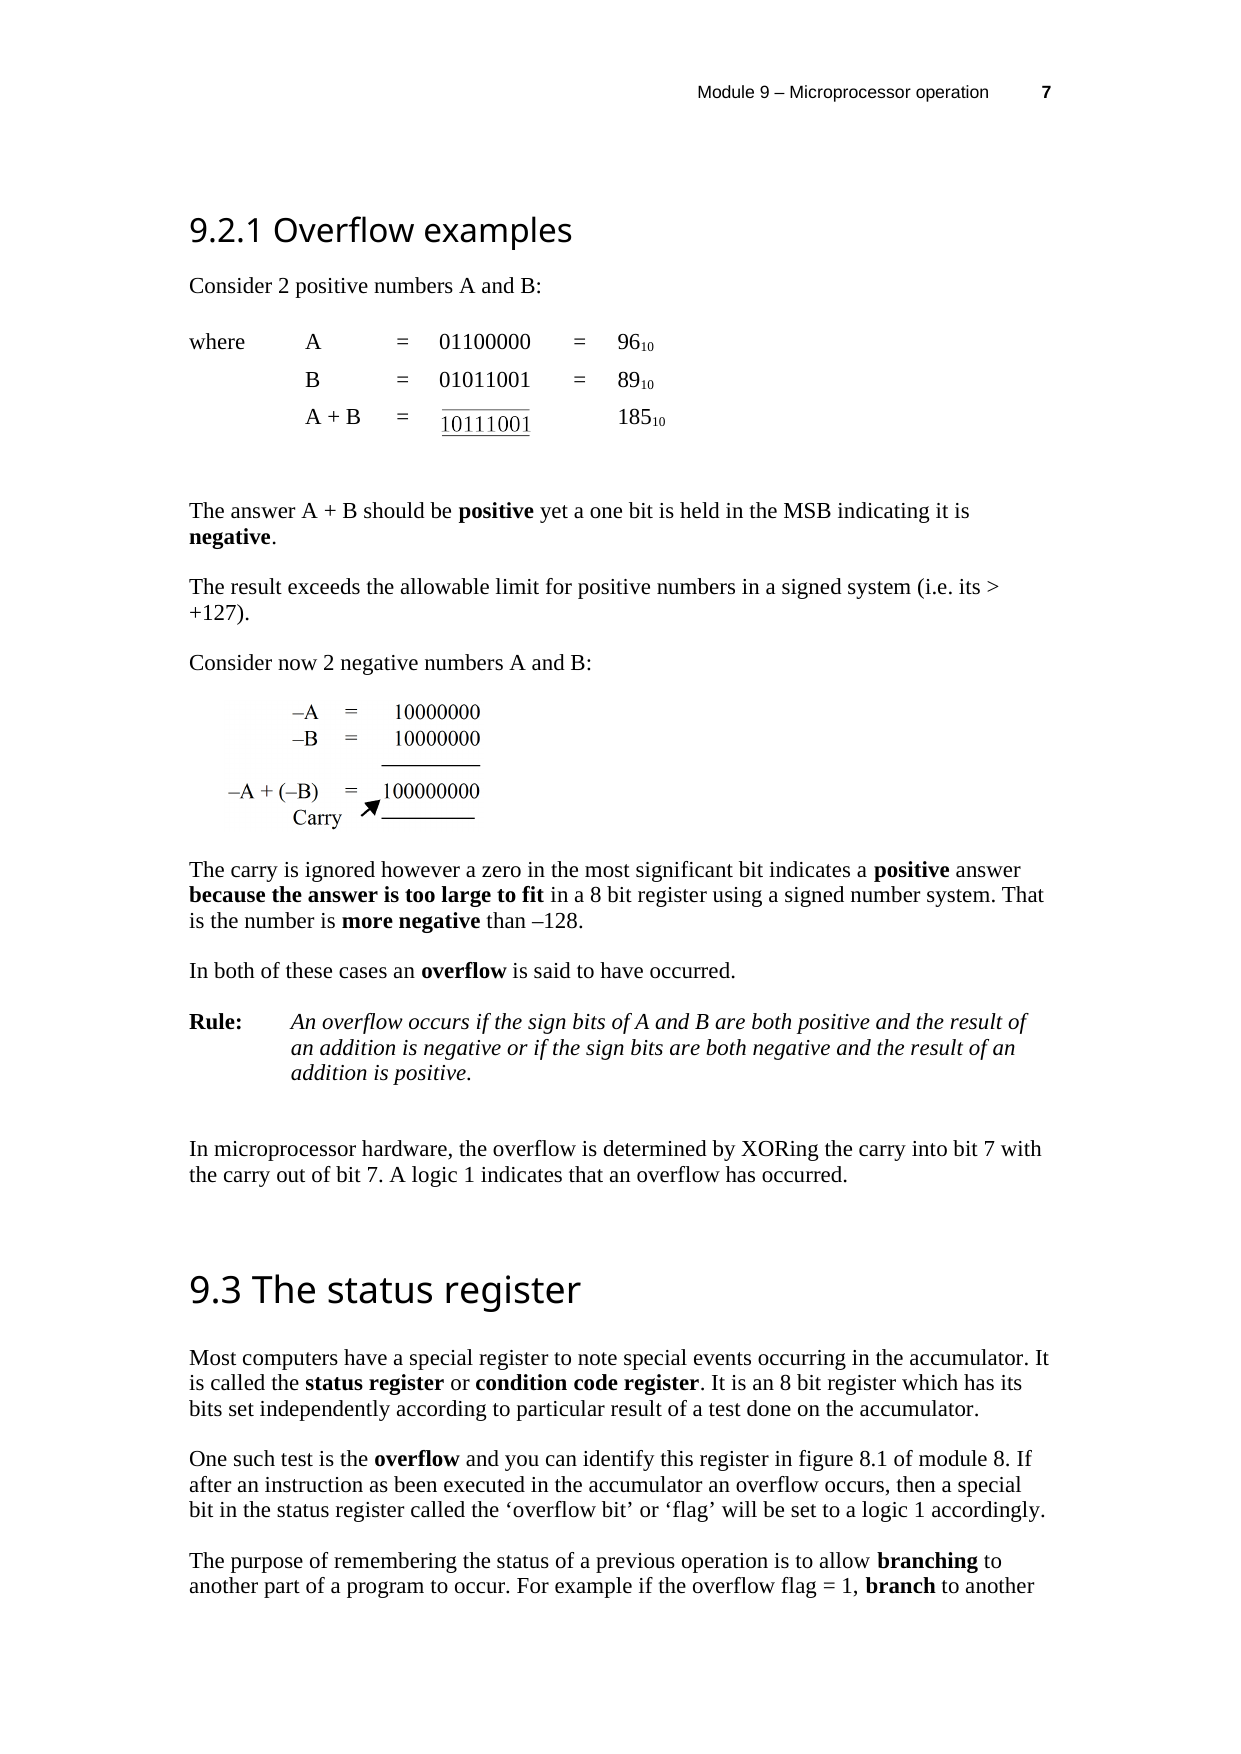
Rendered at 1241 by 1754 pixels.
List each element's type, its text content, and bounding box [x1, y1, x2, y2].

table_cell = [573, 361, 617, 398]
text One such test is the overflow and you can identify this register in figure 8.1 of module 8. If after an instruction as been executed in the accumulator an overflow occurs, then a special bit in the status register called the ‘overflow bit’ or ‘flag’ will be set to a logic 1 accordingly. [189, 1446, 1051, 1522]
picture [224, 700, 484, 832]
table_cell 18510 [617, 398, 750, 447]
table_cell = [396, 361, 439, 398]
table_cell 01011001 [439, 361, 573, 398]
table_cell B [305, 361, 396, 398]
table_header = [573, 323, 617, 361]
subtitle Overflow examples [189, 207, 1051, 252]
text The answer A + B should be positive yet a one bit is held in the MSB indicating it is negative. [189, 498, 1051, 549]
table_cell [189, 398, 305, 447]
subtitle The status register [189, 1264, 1051, 1315]
text The purpose of remembering the status of a previous operation is to allow branching to another part of a program to occur. For example if the overflow flag = 1, branch to another [189, 1547, 1051, 1598]
table_cell 8910 [617, 361, 750, 398]
table_header 01100000 [439, 323, 573, 361]
table_cell = [396, 398, 439, 447]
table_header An overflow occurs if the sign bits of A and B are both positive and the result of an addition is negative or if the sign bits are both negative and the result of an addition is positive. [291, 1009, 1051, 1086]
text Most computers have a special register to note special events occurring in the accumulator. It is called the status register or condition code register. It is an 8 bit register which has its bits set independently according to particular result of a test done on the accumulator. [189, 1344, 1051, 1421]
table_cell [439, 398, 573, 447]
table_header A [305, 323, 396, 361]
table_cell [573, 398, 617, 447]
text Consider now 2 negative numbers A and B: [189, 650, 1051, 676]
text The result exceeds the allowable limit for positive numbers in a signed system (i.e. its > +127). [189, 574, 1051, 625]
text Consider 2 positive numbers A and B: [189, 273, 1051, 298]
table_header where [189, 323, 305, 361]
table_header Rule: [189, 1009, 291, 1086]
table_header 9610 [617, 323, 750, 361]
text The carry is ignored however a zero in the most significant bit indicates a positive answer because the answer is too large to fit in a 8 bit register using a signed number system. That is the number is more negative than –128. [189, 857, 1051, 933]
text In microprocessor hardware, the overflow is determined by XORing the carry into bit 7 with the carry out of bit 7. A logic 1 indicates that an overflow has occurred. [189, 1136, 1051, 1187]
text In both of these cases an overflow is said to have occurred. [189, 958, 1051, 984]
table_header = [396, 323, 439, 361]
table_cell A + B [305, 398, 396, 447]
table_cell [189, 361, 305, 398]
